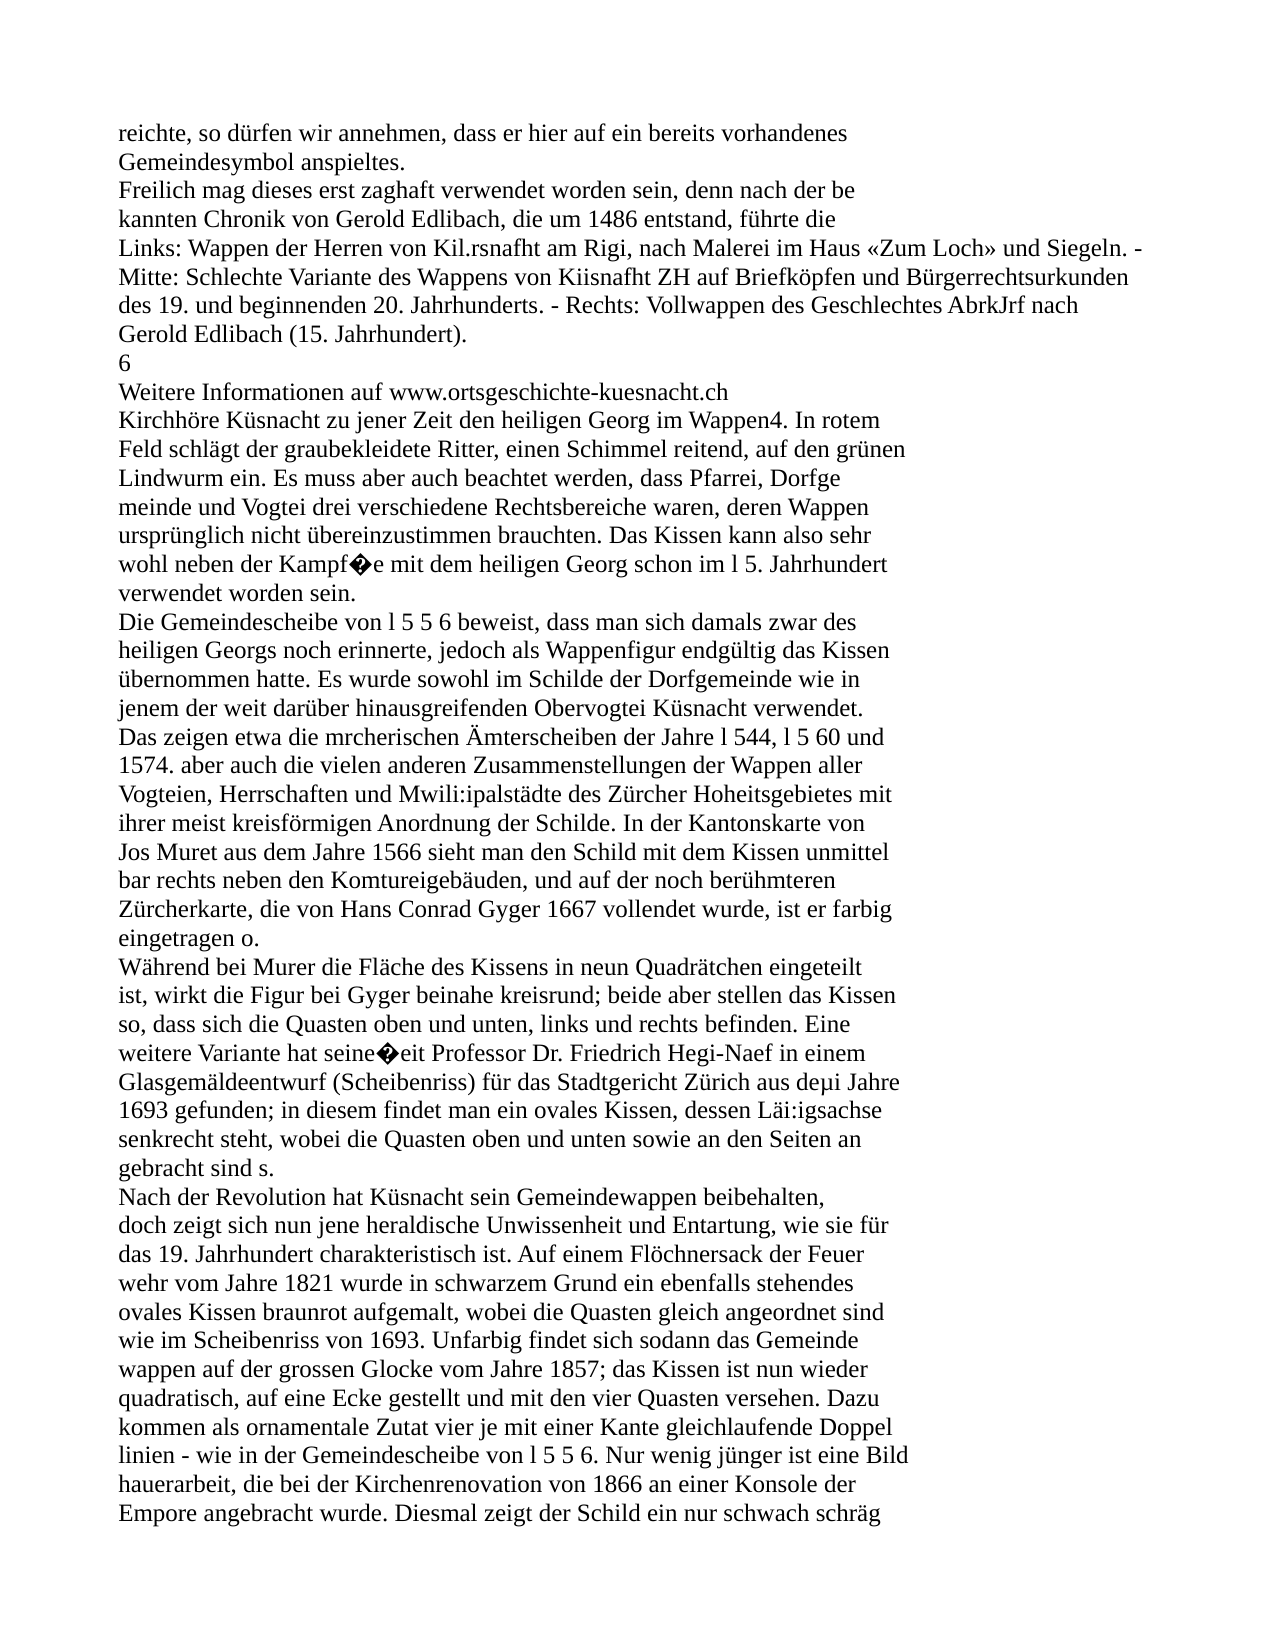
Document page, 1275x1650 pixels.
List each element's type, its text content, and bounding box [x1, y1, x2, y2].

text jenem der weit darüber hinausgreifenden Obervogtei Küsnacht verwendet. [118, 693, 1157, 722]
text Glasgemäldeentwurf (Scheibenriss) für das Stadtgericht Zürich aus deµi Jahre [118, 1067, 1157, 1096]
text quadratisch, auf eine Ecke gestellt und mit den vier Quasten versehen. Dazu [118, 1383, 1157, 1412]
text ovales Kissen braunrot aufgemalt, wobei die Quasten gleich angeordnet sind [118, 1297, 1157, 1326]
text Die Gemeindescheibe von l 5 5 6 beweist, dass man sich damals zwar des [118, 607, 1157, 636]
text hauerarbeit, die bei der Kirchenrenovation von 1866 an einer Konsole der [118, 1469, 1157, 1498]
text reichte, so dürfen wir annehmen, dass er hier auf ein bereits vorhandenes [118, 118, 1157, 147]
text Das zeigen etwa die mrcherischen Ämterscheiben der Jahre l 544, l 5 60 und [118, 722, 1157, 751]
text wappen auf der grossen Glocke vom Jahre 1857; das Kissen ist nun wieder [118, 1354, 1157, 1383]
text Gemeindesymbol anspieltes. [118, 147, 1157, 176]
text Zürcherkarte, die von Hans Conrad Gyger 1667 vollendet wurde, ist er farbig [118, 894, 1157, 923]
text Während bei Murer die Fläche des Kissens in neun Quadrätchen eingeteilt [118, 952, 1157, 981]
text verwendet worden sein. [118, 578, 1157, 607]
text gebracht sind s. [118, 1153, 1157, 1182]
text Weitere Informationen auf www.ortsgeschichte-kuesnacht.ch [118, 377, 1157, 406]
text wohl neben der Kampf�e mit dem heiligen Georg schon im l 5. Jahrhundert [118, 549, 1157, 578]
text Links: Wappen der Herren von Kil.rsnafht am Rigi, nach Malerei im Haus «Zum Loch» und Siegeln. - [118, 233, 1157, 262]
text das 19. Jahrhundert charakteristisch ist. Auf einem Flöchnersack der Feuer­ [118, 1239, 1157, 1268]
text Mitte: Schlechte Variante des Wappens von Kiisnafht ZH auf Briefköpfen und Bürgerrechtsurkunden [118, 262, 1157, 291]
text übernommen hatte. Es wurde sowohl im Schilde der Dorfgemeinde wie in [118, 664, 1157, 693]
text senkrecht steht, wobei die Quasten oben und unten sowie an den Seiten an­ [118, 1124, 1157, 1153]
text ist, wirkt die Figur bei Gyger beinahe kreisrund; beide aber stellen das Kissen [118, 981, 1157, 1009]
text eingetragen o. [118, 923, 1157, 952]
text Empore angebracht wurde. Diesmal zeigt der Schild ein nur schwach schräg­ [118, 1498, 1157, 1527]
text so, dass sich die Quasten oben und unten, links und rechts befinden. Eine [118, 1009, 1157, 1038]
text Feld schlägt der graubekleidete Ritter, einen Schimmel reitend, auf den grünen [118, 434, 1157, 463]
text ursprünglich nicht übereinzustimmen brauchten. Das Kissen kann also sehr [118, 521, 1157, 549]
text 6 [118, 348, 1157, 377]
text Vogteien, Herrschaften und Mwili:ipalstädte des Zürcher Hoheitsgebietes mit [118, 779, 1157, 808]
text kannten Chronik von Gerold Edlibach, die um 1486 entstand, führte die [118, 204, 1157, 233]
text Freilich mag dieses erst zaghaft verwendet worden sein, denn nach der be­ [118, 176, 1157, 204]
text ihrer meist kreisförmigen Anordnung der Schilde. In der Kantonskarte von [118, 808, 1157, 837]
text doch zeigt sich nun jene heraldische Unwissenheit und Entartung, wie sie für [118, 1211, 1157, 1239]
text wehr vom Jahre 1821 wurde in schwarzem Grund ein ebenfalls stehendes [118, 1268, 1157, 1297]
text Gerold Edlibach (15. Jahrhundert). [118, 319, 1157, 348]
text bar rechts neben den Komtureigebäuden, und auf der noch berühmteren [118, 866, 1157, 894]
text Kirchhöre Küsnacht zu jener Zeit den heiligen Georg im Wappen4. In rotem [118, 406, 1157, 434]
text 1693 gefunden; in diesem findet man ein ovales Kissen, dessen Läi:igsachse [118, 1096, 1157, 1124]
text des 19. und beginnenden 20. Jahrhunderts. - Rechts: Vollwappen des Geschlechtes AbrkJrf nach [118, 291, 1157, 319]
text meinde und Vogtei drei verschiedene Rechtsbereiche waren, deren Wappen [118, 492, 1157, 521]
text Jos Muret aus dem Jahre 1566 sieht man den Schild mit dem Kissen unmittel­ [118, 837, 1157, 866]
text weitere Variante hat seine�eit Professor Dr. Friedrich Hegi-Naef in einem [118, 1038, 1157, 1067]
text kommen als ornamentale Zutat vier je mit einer Kante gleichlaufende Doppel­ [118, 1412, 1157, 1441]
text linien - wie in der Gemeindescheibe von l 5 5 6. Nur wenig jünger ist eine Bild­ [118, 1441, 1157, 1469]
text Lindwurm ein. Es muss aber auch beachtet werden, dass Pfarrei, Dorfge­ [118, 463, 1157, 492]
text 1574. aber auch die vielen anderen Zusammenstellungen der Wappen aller [118, 751, 1157, 779]
text heiligen Georgs noch erinnerte, jedoch als Wappenfigur endgültig das Kissen [118, 636, 1157, 664]
text Nach der Revolution hat Küsnacht sein Gemeindewappen beibehalten, [118, 1182, 1157, 1211]
text wie im Scheibenriss von 1693. Unfarbig findet sich sodann das Gemeinde­ [118, 1326, 1157, 1354]
